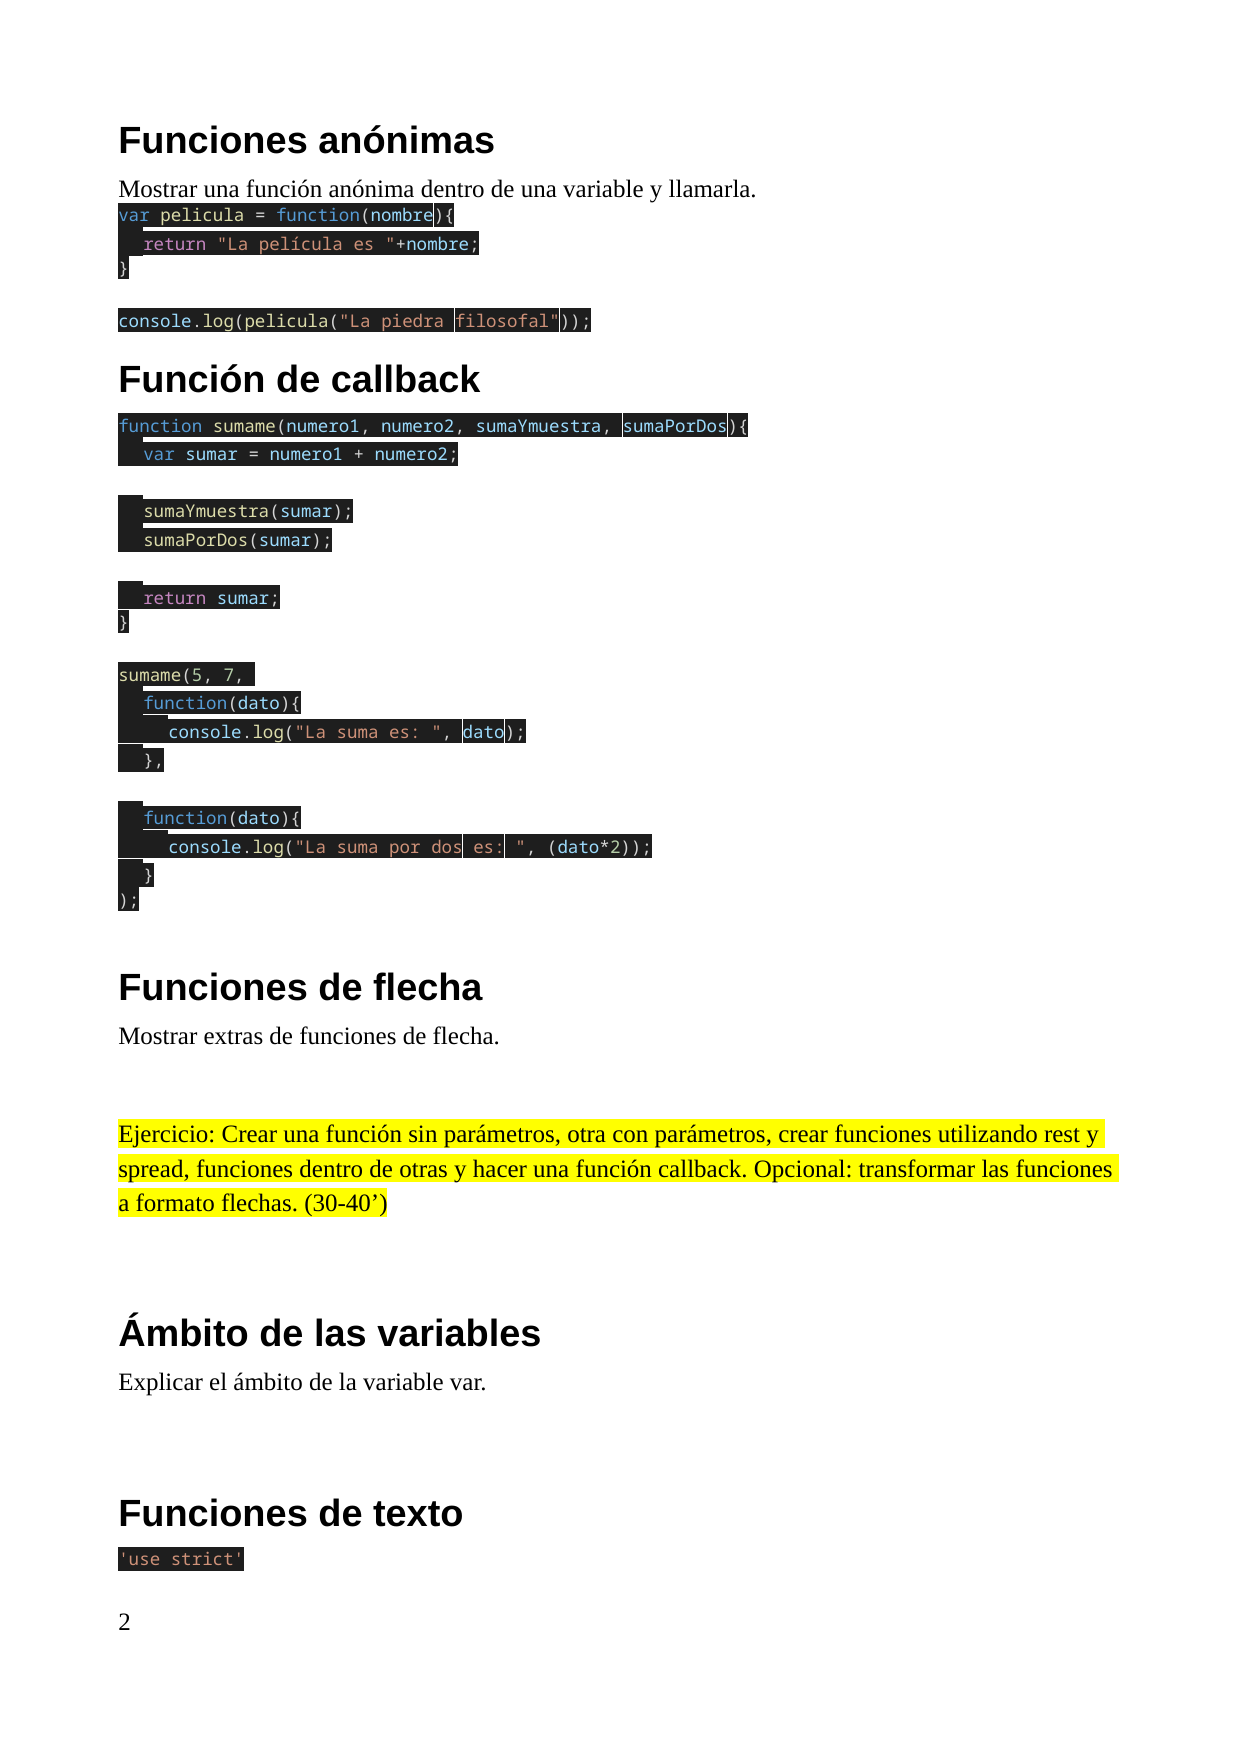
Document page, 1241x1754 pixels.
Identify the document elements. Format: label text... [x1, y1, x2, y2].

text function sumame(numero1, numero2, sumaYmuestra, sumaPorDos){ [118, 413, 1122, 437]
subtitle Funciones anónimas [118, 118, 1122, 162]
text var sumar = numero1 + numero2; [118, 437, 1122, 466]
text console.log("La suma por dos es: ", (dato*2)); [118, 830, 1122, 858]
text sumaYmuestra(sumar); [118, 494, 1122, 523]
text } [118, 858, 1122, 887]
text sumaPorDos(sumar); [118, 523, 1122, 552]
subtitle Funciones de texto [118, 1491, 1122, 1534]
subtitle Funciones de flecha [118, 965, 1122, 1008]
text 'use strict' [118, 1547, 1122, 1571]
text } [118, 256, 1122, 279]
text } [118, 609, 1122, 633]
text Mostrar una función anónima dentro de una variable y llamarla. [118, 174, 1122, 203]
text console.log(pelicula("La piedra filosofal")); [118, 308, 1122, 332]
text console.log("La suma es: ", dato); [118, 715, 1122, 743]
text Explicar el ámbito de la variable var. [118, 1367, 1122, 1396]
text return sumar; [118, 581, 1122, 609]
text function(dato){ [118, 686, 1122, 715]
text Ejercicio: Crear una función sin parámetros, otra con parámetros, crear funciones utilizando rest y spread, funciones dentro de otras y hacer una función callback. Opcional: transformar las funciones a formato flechas. (30-40’) [118, 1119, 1122, 1217]
text return "La película es "+nombre; [118, 227, 1122, 256]
text sumame(5, 7, [118, 662, 1122, 686]
text function(dato){ [118, 801, 1122, 830]
subtitle Ámbito de las variables [118, 1311, 1122, 1355]
subtitle Función de callback [118, 357, 1122, 401]
text }, [118, 743, 1122, 772]
text ); [118, 887, 1122, 911]
text var pelicula = function(nombre){ [118, 203, 1122, 227]
text Mostrar extras de funciones de flecha. [118, 1021, 1122, 1050]
